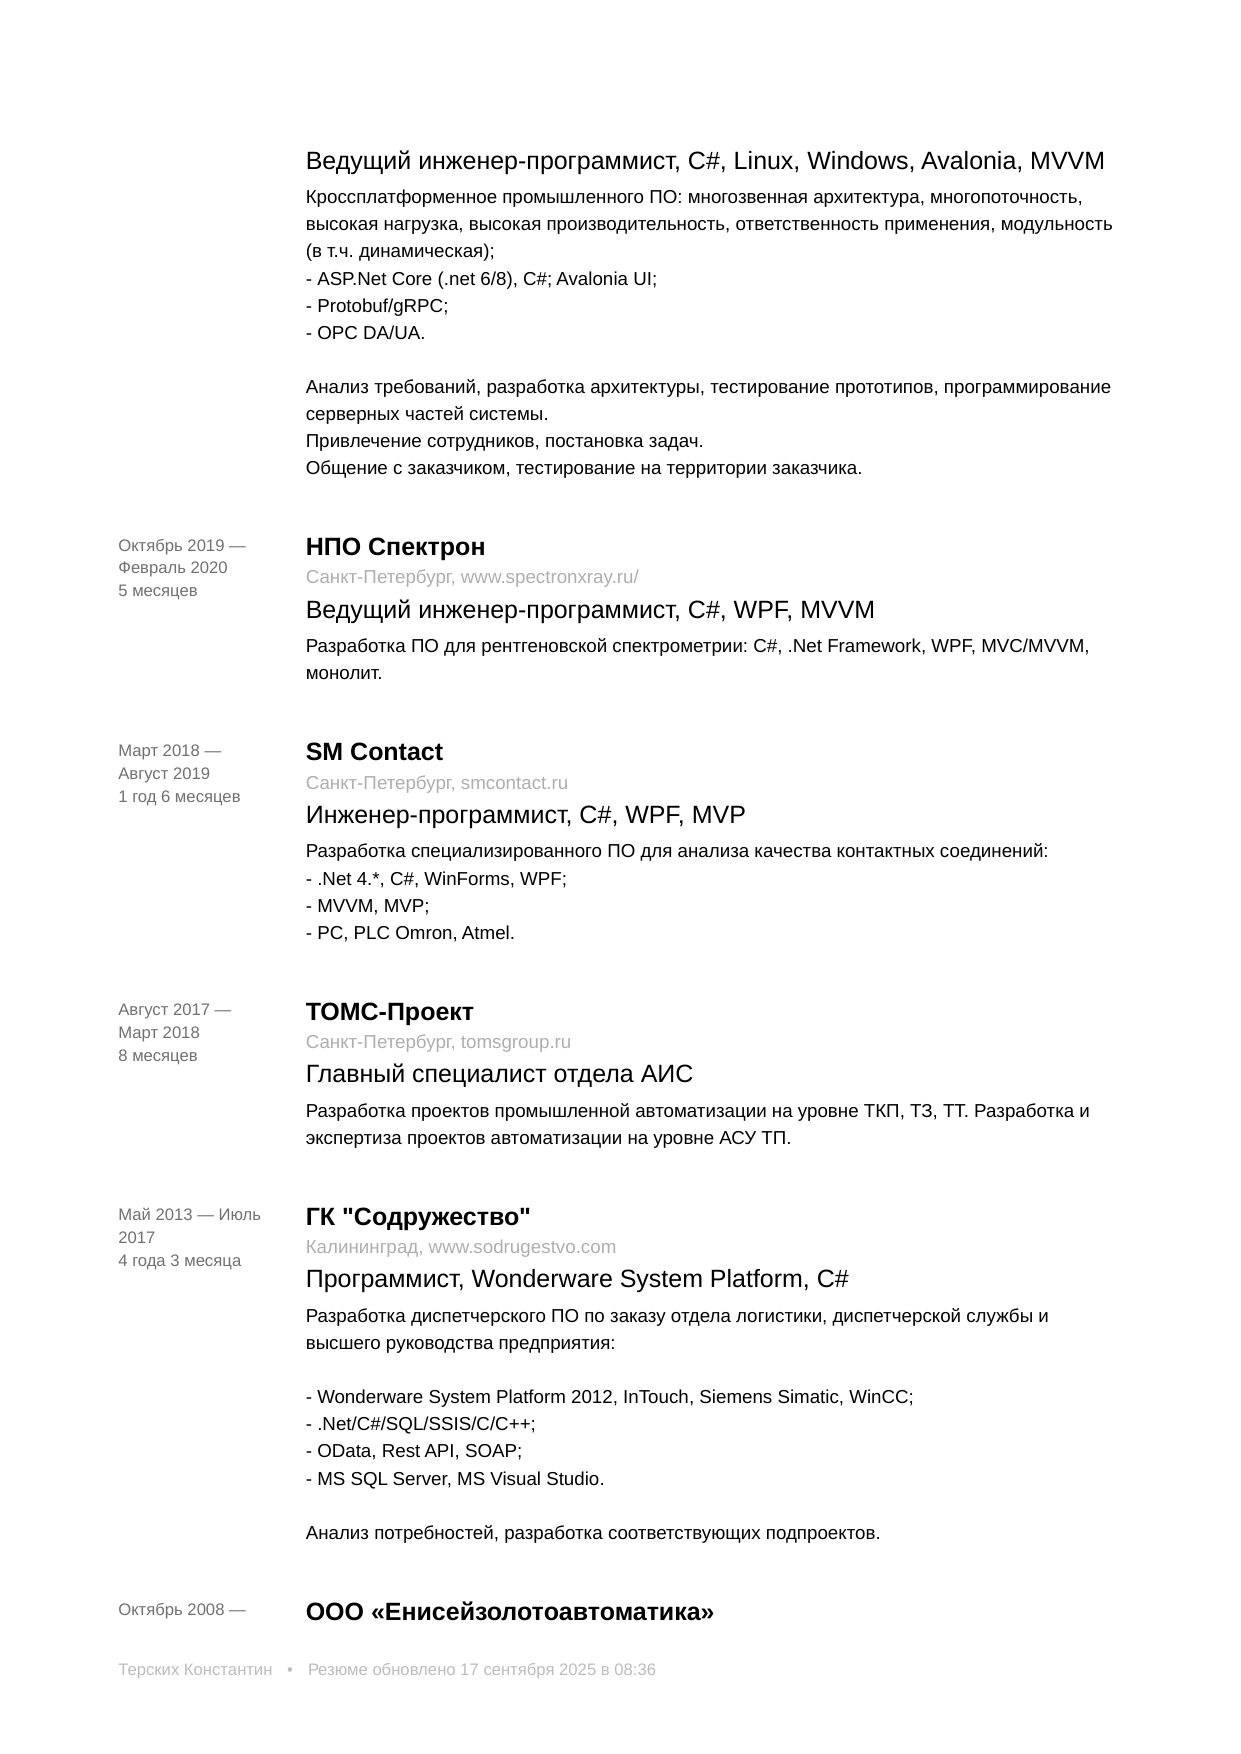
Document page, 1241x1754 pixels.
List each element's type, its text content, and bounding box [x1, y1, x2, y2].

table_cell Октябрь 2019 — Февраль 2020 5 месяцев [118, 485, 264, 690]
table_cell ГК "Содружество" Калининград, www.sodrugestvo.com Программист, Wonderware System Platform, C# Разработка диспетчерского ПО по заказу отдела логистики, диспетчерской службы и высшего руководства предприятия: - Wonderware System Platform 2012, InTouch, Siemens Simatic, WinCC; - .Net/C#/SQL/SSIS/C/C++; - OData, Rest API, SOAP; - MS SQL Server, MS Visual Studio. Анализ потребностей, разработка соответствующих подпроектов. [306, 1155, 1122, 1549]
table_cell SM Contact Санкт-Петербург, smcontact.ru Инженер-программист, C#, WPF, MVP Разработка специализированного ПО для анализа качества контактных соединений: - .Net 4.*, C#, WinForms, WPF; - MVVM, MVP; - PC, PLC Omron, Atmel. [306, 690, 1122, 949]
table_cell Май 2013 — Июль 2017 4 года 3 месяца [118, 1155, 264, 1549]
table_cell [264, 1549, 306, 1625]
table_cell Март 2018 — Август 2019 1 год 6 месяцев [118, 690, 264, 949]
table_cell [264, 1155, 306, 1549]
table_cell Октябрь 2008 — [118, 1549, 264, 1625]
table_cell [264, 485, 306, 690]
table_cell [264, 690, 306, 949]
table_cell [118, 118, 264, 485]
table_cell Ведущий инженер-программист, C#, Linux, Windows, Avalonia, MVVM Кроссплатформенное промышленного ПО: многозвенная архитектура, многопоточность, высокая нагрузка, высокая производительность, ответственность применения, модульность (в т.ч. динамическая); - ASP.Net Core (.net 6/8), C#; Avalonia UI; - Protobuf/gRPC; - OPC DA/UA. Aнализ требований, разработка архитектуры, тестирование прототипов, программирование серверных частей системы. Привлечение сотрудников, постановка задач. Общение с заказчиком, тестирование на территории заказчика. [306, 118, 1122, 485]
table_cell ООО «Енисейзолотоавтоматика» [306, 1549, 1122, 1625]
table_cell [264, 118, 306, 485]
table_cell НПО Спектрон Санкт-Петербург, www.spectronxray.ru/ Ведущий инженер-программист, C#, WPF, MVVM Разработка ПО для рентгеновской спектрометрии: С#, .Net Framework, WPF, MVC/MVVM, монолит. [306, 485, 1122, 690]
table_cell [264, 949, 306, 1154]
table_cell Август 2017 — Март 2018 8 месяцев [118, 949, 264, 1154]
table_cell ТОМС-Проект Санкт-Петербург, tomsgroup.ru Главный специалист отдела АИС Разработка проектов промышленной автоматизации на уровне ТКП, ТЗ, ТТ. Разработка и экспертиза проектов автоматизации на уровне АСУ ТП. [306, 949, 1122, 1154]
